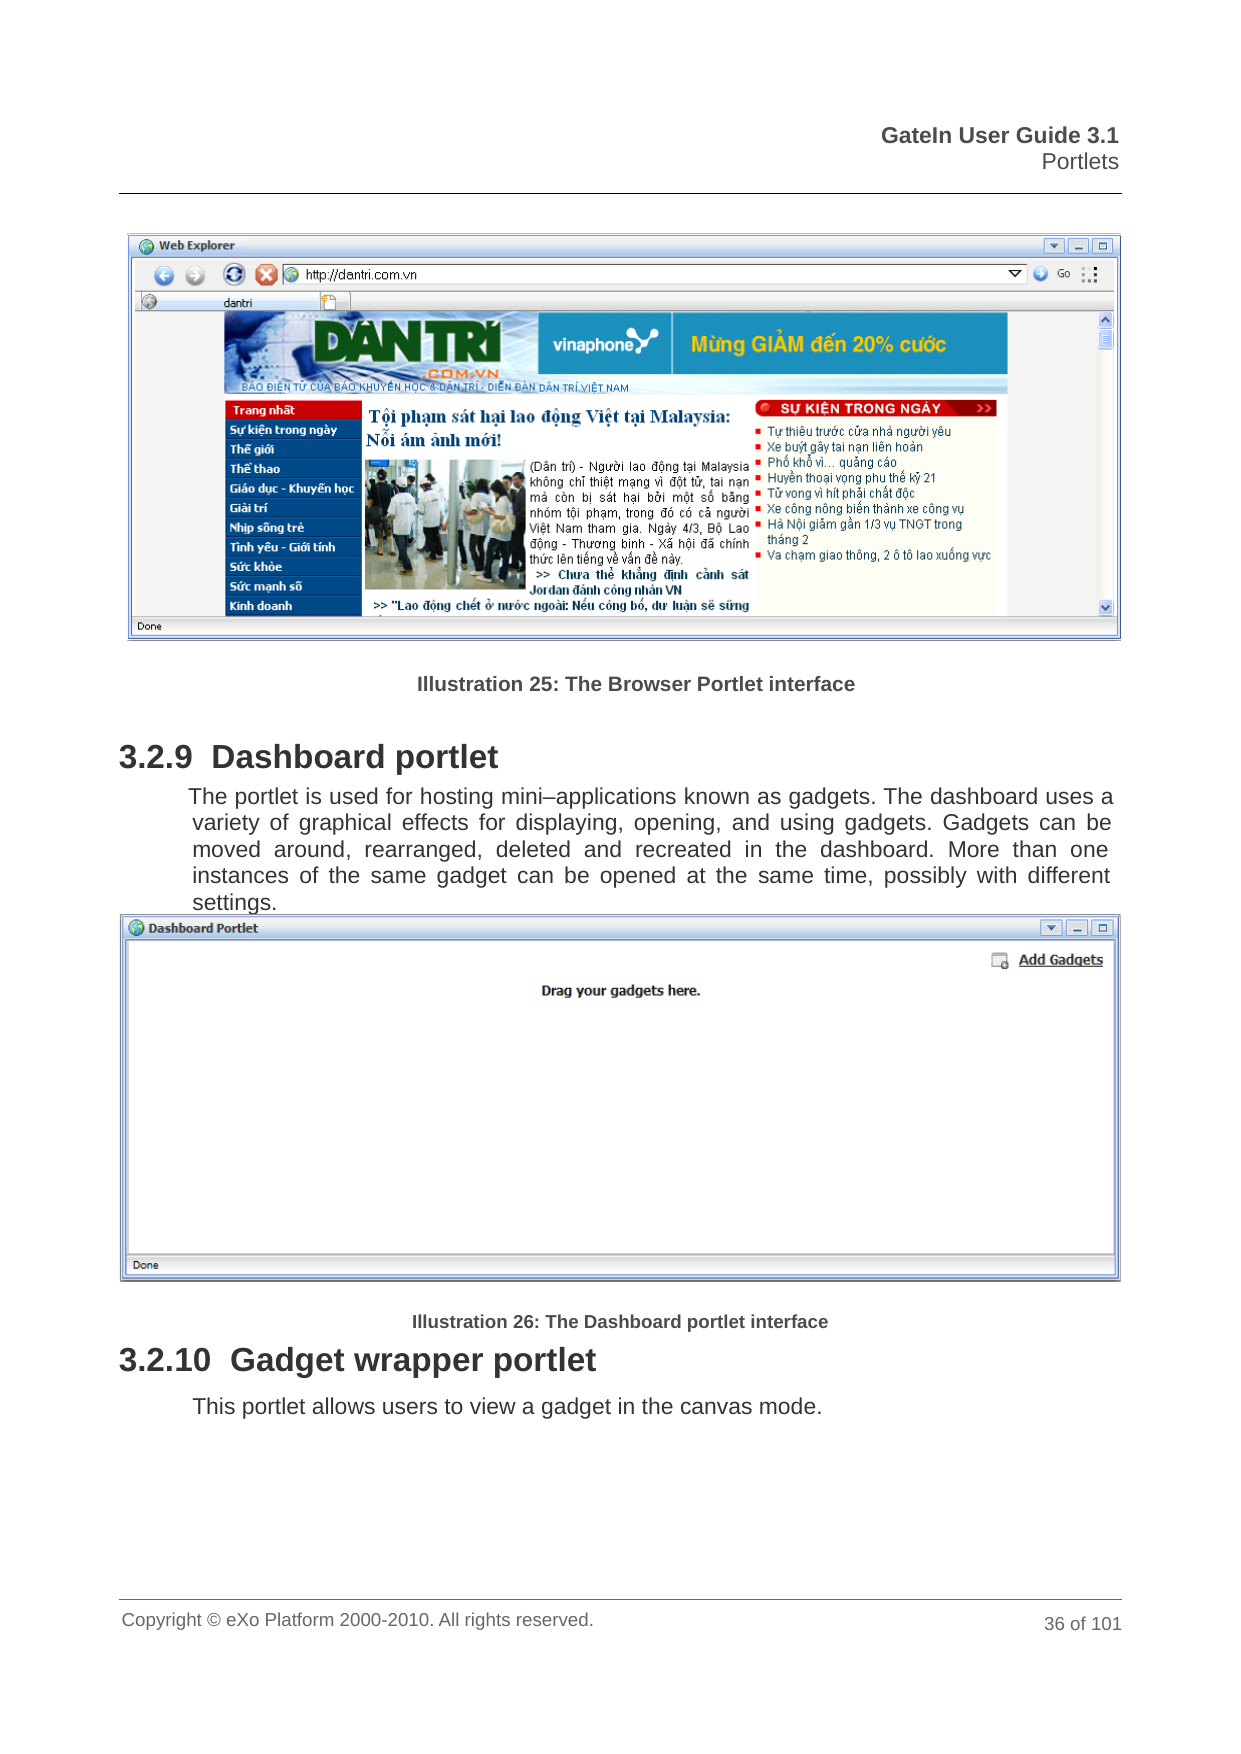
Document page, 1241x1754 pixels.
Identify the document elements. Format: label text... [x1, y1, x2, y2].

text Illustration 26: The Dashboard portlet interface [120, 1282, 1121, 1332]
picture [127, 233, 1121, 641]
text This portlet allows users to view a gadget in the canvas mode. [118, 1393, 1122, 1420]
subtitle Dashboard portlet [118, 737, 1122, 776]
subtitle Gadget wrapper portlet [118, 1340, 1122, 1378]
picture [119, 914, 1121, 1282]
list The portlet is used for hosting mini–applications known as gadgets. The dashboard uses a variety of graphical effects for displaying, opening, and using gadgets. Gadgets can be moved around, rearranged, deleted and recreated in the dashboard. More than one instances of the same gadget can be opened at the same time, possibly with different settings. [136, 783, 1122, 915]
list Illustration 25: The Browser Portlet interface [127, 313, 1145, 696]
